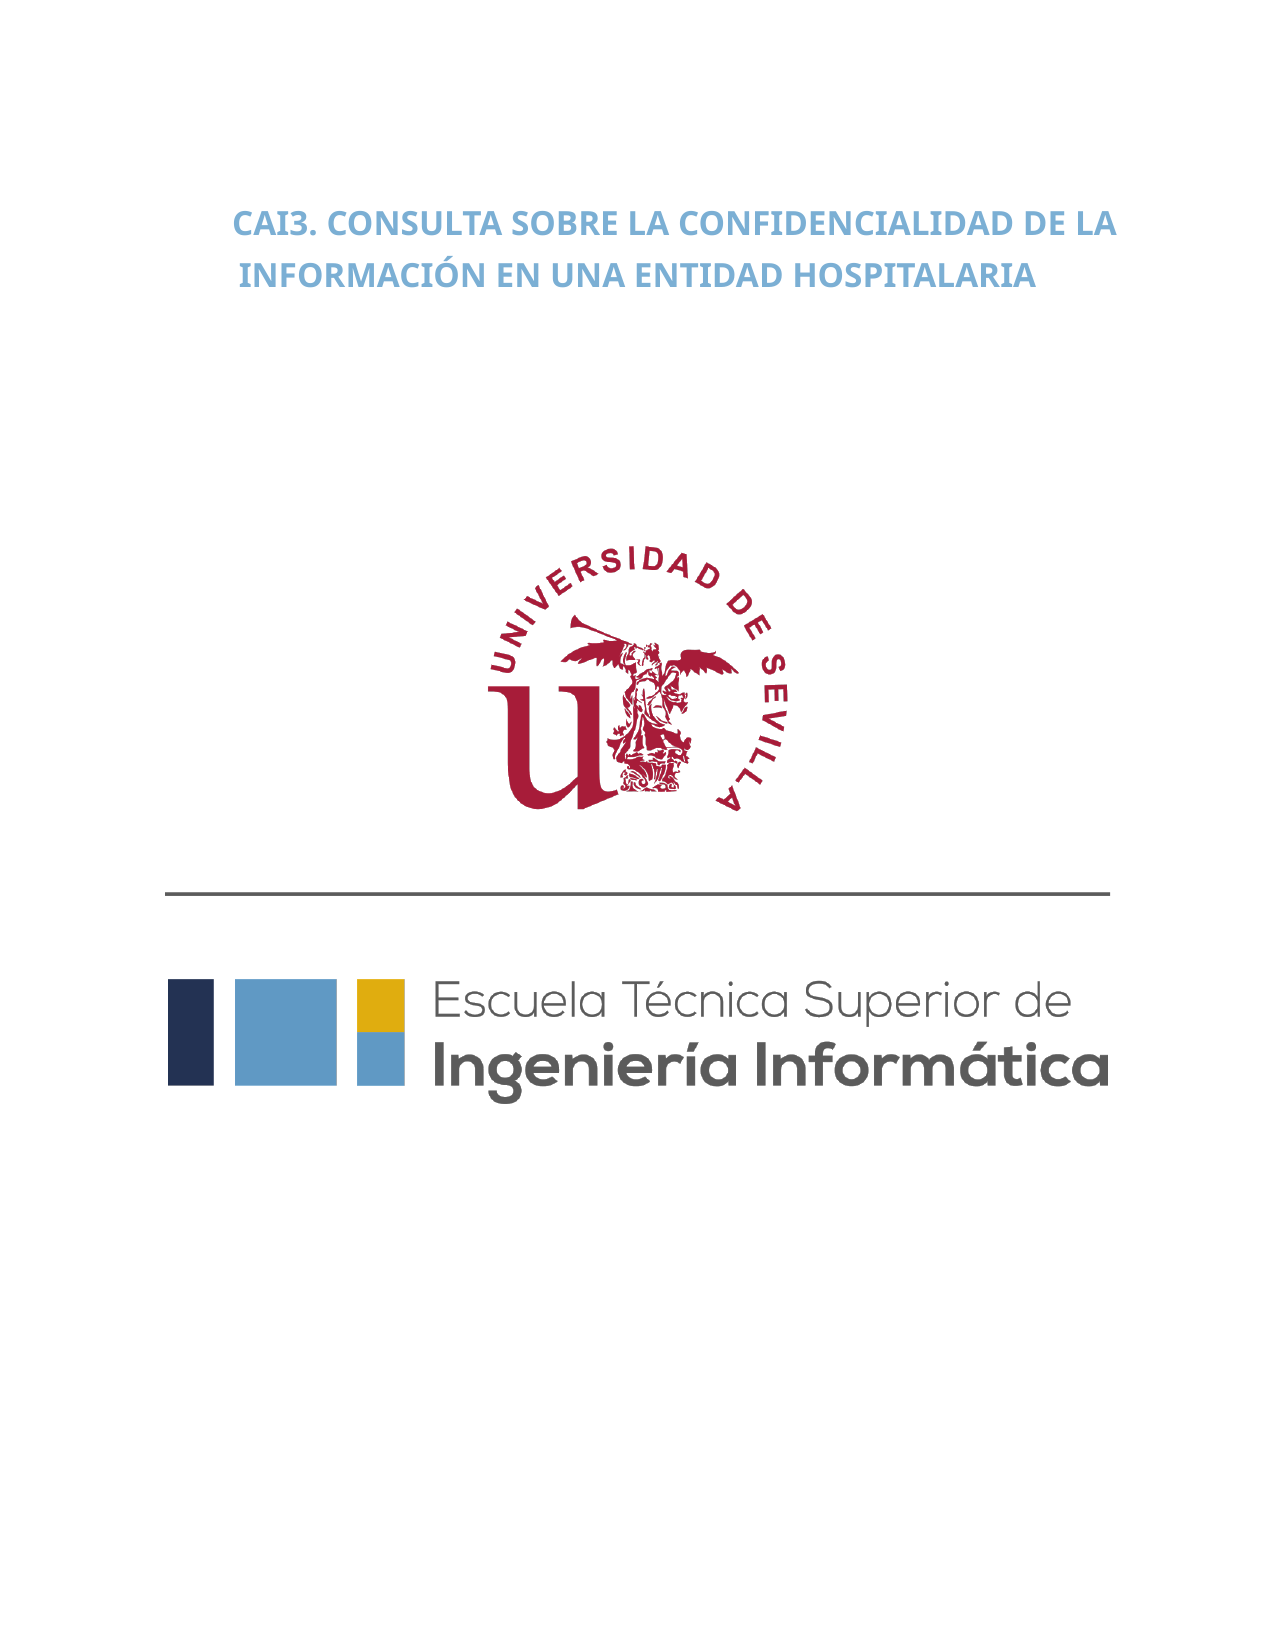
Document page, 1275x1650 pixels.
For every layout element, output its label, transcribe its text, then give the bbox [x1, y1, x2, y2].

picture [165, 546, 1111, 1104]
title CAI3. CONSULTA SOBRE LA CONFIDENCIALIDAD DE LA INFORMACIÓN EN UNA ENTIDAD HOSPITALARIA [118, 173, 1157, 297]
